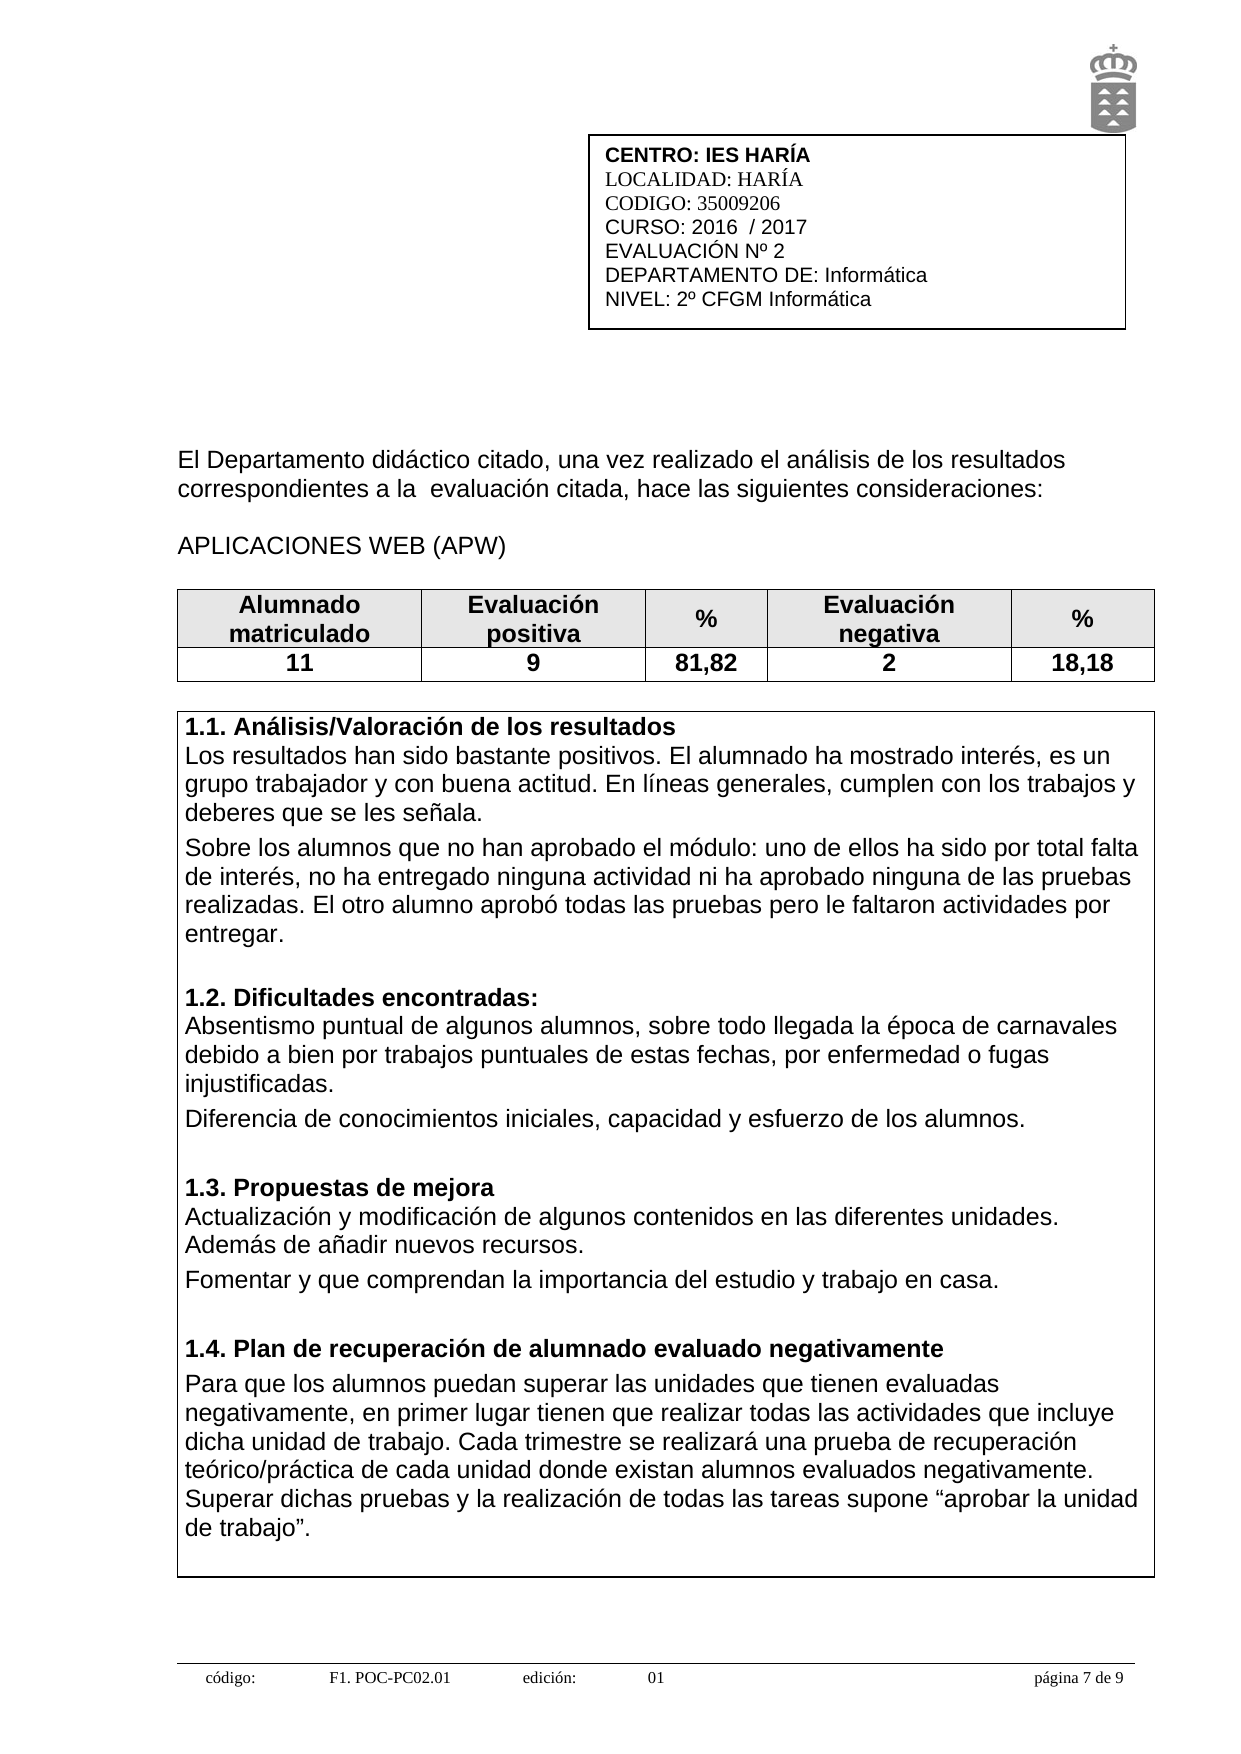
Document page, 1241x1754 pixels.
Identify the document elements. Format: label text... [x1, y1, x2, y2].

table_cell 81,82 [646, 648, 767, 681]
table_cell 18,18 [1012, 648, 1154, 681]
picture [1090, 44, 1137, 133]
text DEPARTAMENTO DE: Informática [605, 263, 1110, 287]
text APLICACIONES WEB (APW) [177, 531, 1137, 560]
table_header 1.1. Análisis/Valoración de los resultados Los resultados han sido bastante positivos. El alumnado ha mostrado interés, es un grupo trabajador y con buena actitud. En líneas generales, cumplen con los trabajos y deberes que se les señala. Sobre los alumnos que no han aprobado el módulo: uno de ellos ha sido por total falta de interés, no ha entregado ninguna actividad ni ha aprobado ninguna de las pruebas realizadas. El otro alumno aprobó todas las pruebas pero le faltaron actividades por entregar. 1.2. Dificultades encontradas: Absentismo puntual de algunos alumnos, sobre todo llegada la época de carnavales debido a bien por trabajos puntuales de estas fechas, por enfermedad o fugas injustificadas. Diferencia de conocimientos iniciales, capacidad y esfuerzo de los alumnos. 1.3. Propuestas de mejora Actualización y modificación de algunos contenidos en las diferentes unidades. Además de añadir nuevos recursos. Fomentar y que comprendan la importancia del estudio y trabajo en casa. 1.4. Plan de recuperación de alumnado evaluado negativamente Para que los alumnos puedan superar las unidades que tienen evaluadas negativamente, en primer lugar tienen que realizar todas las actividades que incluye dicha unidad de trabajo. Cada trimestre se realizará una prueba de recuperación teórico/práctica de cada unidad donde existan alumnos evaluados negativamente. Superar dichas pruebas y la realización de todas las tareas supone “aprobar la unidad de trabajo”. [178, 712, 1154, 1576]
table_cell 11 [178, 648, 421, 681]
text EVALUACIÓN Nº 2 [605, 239, 1110, 263]
table_header Evaluación negativa [768, 590, 1011, 647]
table_header Evaluación positiva [422, 590, 645, 647]
table_header % [1012, 590, 1154, 647]
text El Departamento didáctico citado, una vez realizado el análisis de los resultados correspondientes a la evaluación citada, hace las siguientes consideraciones: [177, 445, 1137, 502]
text LOCALIDAD: HARÍA [605, 167, 1110, 191]
table_header % [646, 590, 767, 647]
text NIVEL: 2º CFGM Informática [605, 287, 1110, 311]
text CENTRO: IES HARÍA [605, 143, 1110, 167]
text CURSO: 2016 / 2017 [605, 215, 1110, 239]
table_header Alumnado matriculado [178, 590, 421, 647]
table_cell 9 [422, 648, 645, 681]
text CODIGO: 35009206 [605, 191, 1110, 215]
table_cell 2 [768, 648, 1011, 681]
